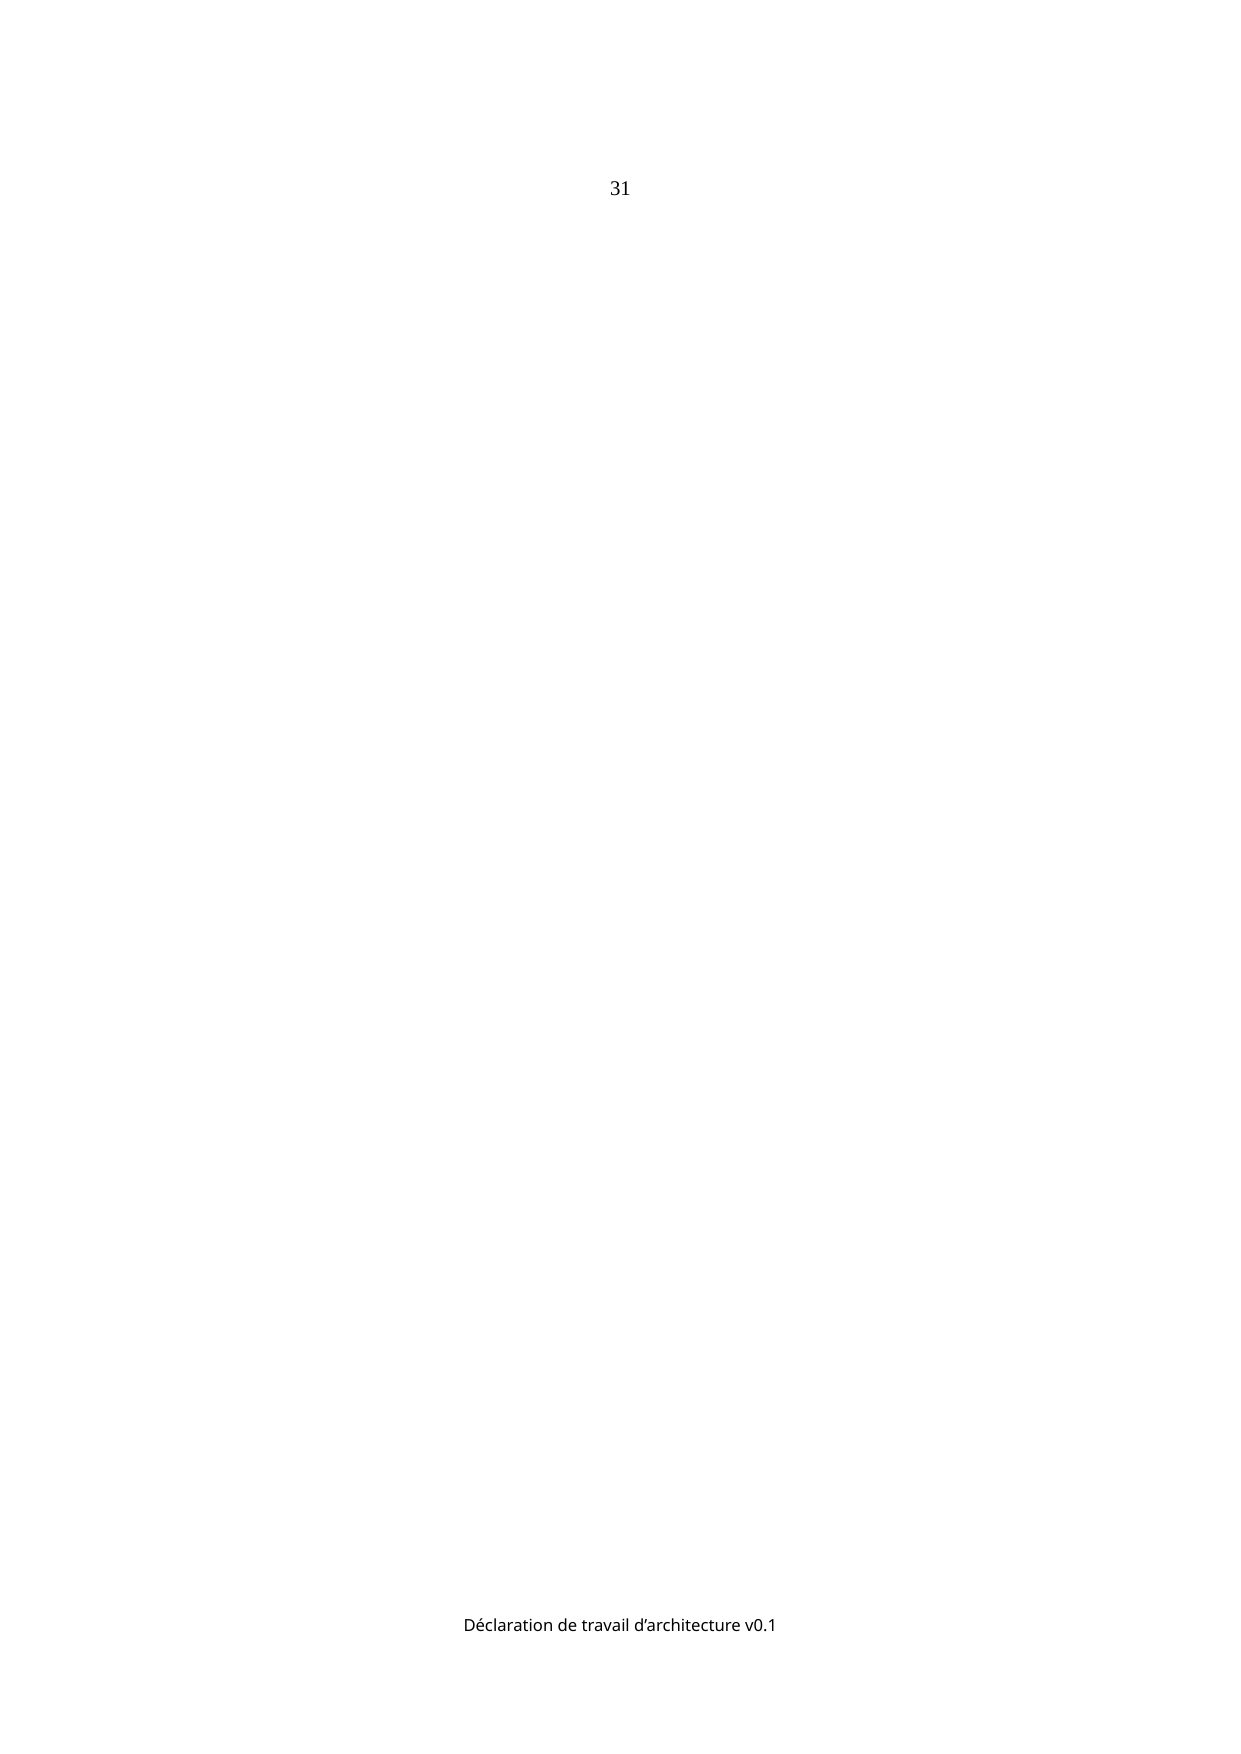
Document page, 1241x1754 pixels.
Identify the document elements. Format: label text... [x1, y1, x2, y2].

text 24 [118, 176, 1122, 200]
